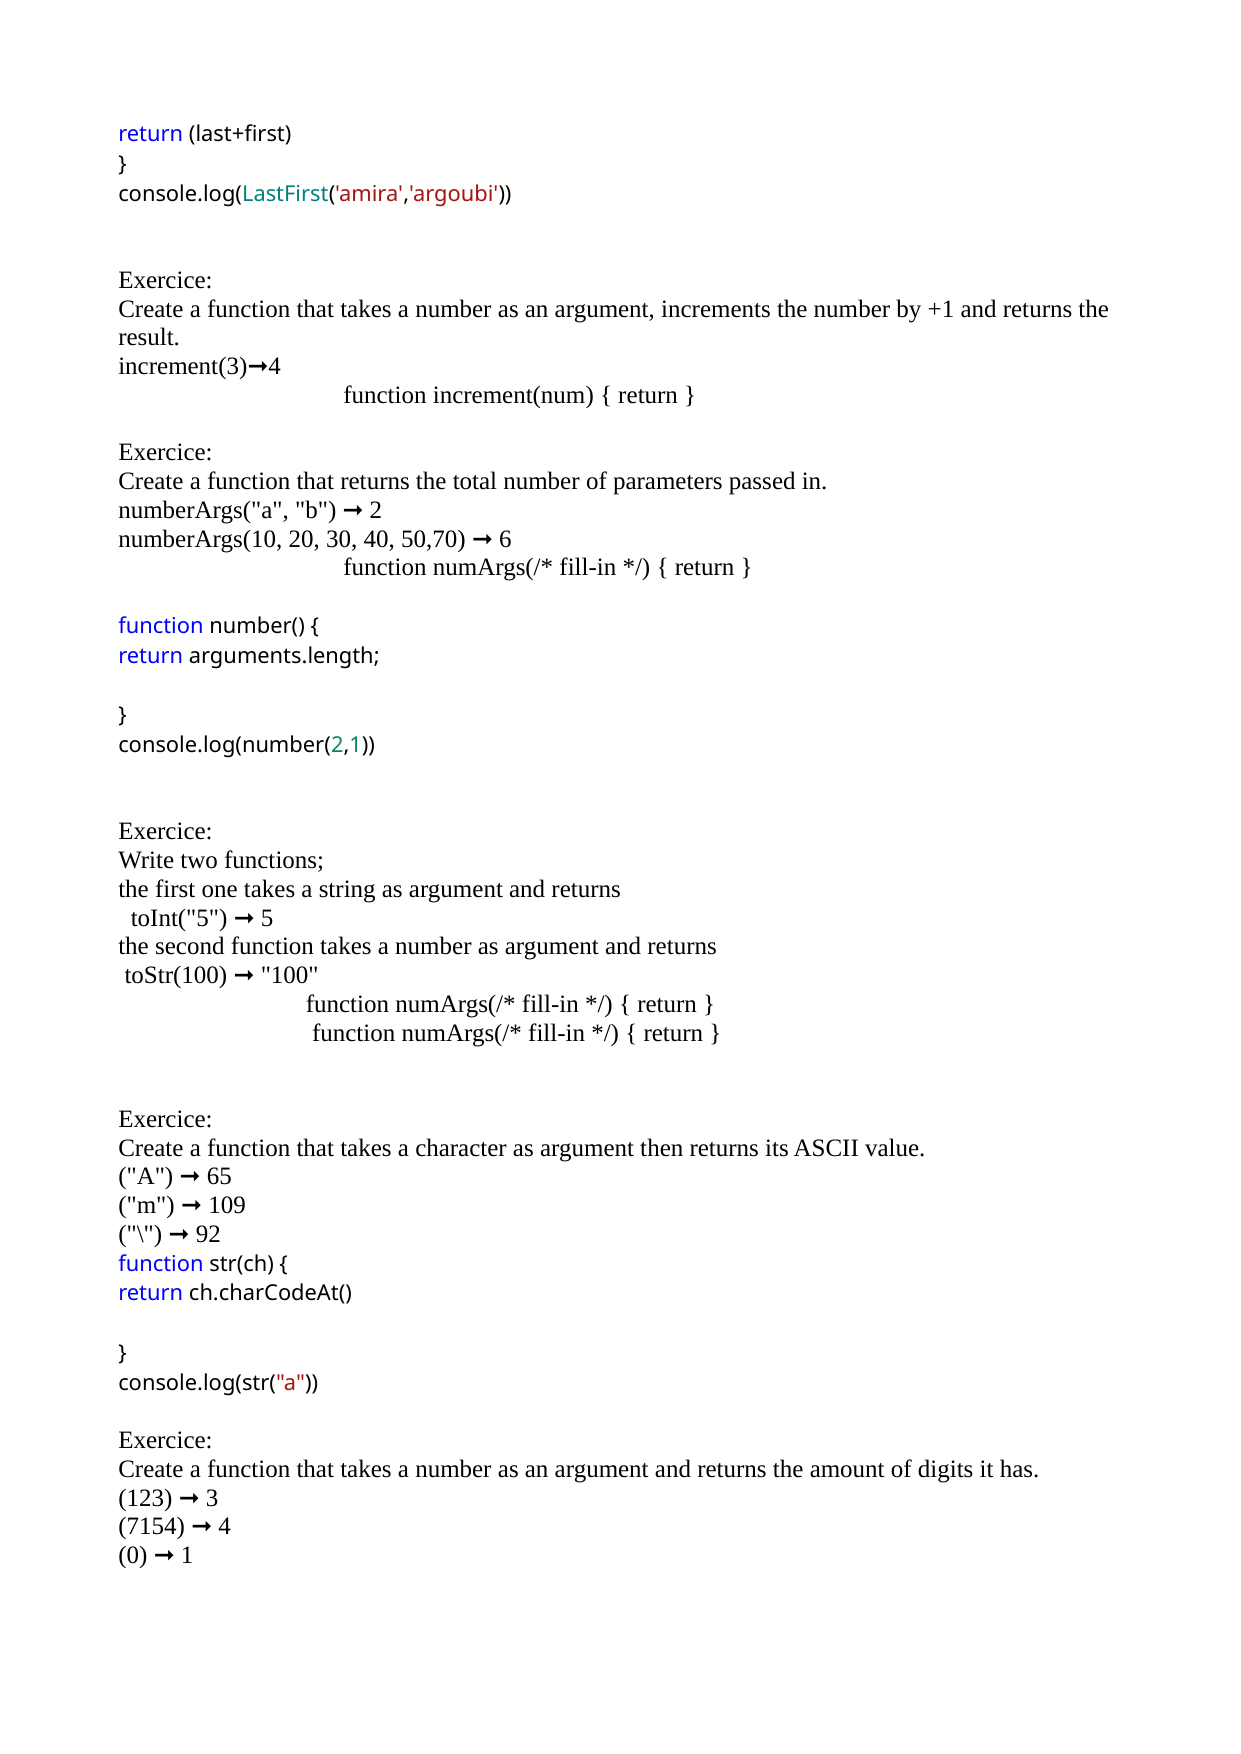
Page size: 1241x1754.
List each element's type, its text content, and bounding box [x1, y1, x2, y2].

text return (last+first) [118, 118, 1122, 148]
text return arguments.length; [118, 640, 1122, 669]
text return ch.charCodeAt() [118, 1277, 1122, 1307]
text Write two functions; [118, 845, 1122, 874]
text numberArgs("a", "b") ➞ 2 [118, 495, 1122, 524]
text Create a function that takes a number as an argument, increments the number by +1 and returns the result. [118, 294, 1122, 351]
text numberArgs(10, 20, 30, 40, 50,70) ➞ 6 [118, 524, 1122, 552]
text function numArgs(/* fill-in */) { return } [118, 989, 1122, 1018]
text function str(ch) { [118, 1248, 1122, 1277]
text console.log(LastFirst('amira','argoubi')) [118, 178, 1122, 207]
text } [118, 148, 1122, 178]
text Exercice: [118, 1104, 1122, 1133]
text Exercice: [118, 265, 1122, 294]
text (123) ➞ 3 [118, 1483, 1122, 1511]
text toInt("5") ➞ 5 [118, 903, 1122, 931]
text ("A") ➞ 65 [118, 1161, 1122, 1190]
text function increment(num) { return } [118, 380, 1122, 409]
text Exercice: [118, 437, 1122, 466]
text } [118, 1337, 1122, 1367]
text the second function takes a number as argument and returns [118, 931, 1122, 960]
text increment(3)➞4 [118, 351, 1122, 380]
text Create a function that takes a number as an argument and returns the amount of digits it has. [118, 1454, 1122, 1483]
text function numArgs(/* fill-in */) { return } [118, 552, 1122, 581]
text } [118, 699, 1122, 729]
text function number() { [118, 610, 1122, 640]
text console.log(str("a")) [118, 1367, 1122, 1396]
text Exercice: [118, 816, 1122, 845]
text (7154) ➞ 4 [118, 1511, 1122, 1540]
text function numArgs(/* fill-in */) { return } [118, 1018, 1122, 1046]
text ("\") ➞ 92 [118, 1219, 1122, 1248]
text toStr(100) ➞ "100" [118, 960, 1122, 989]
text Create a function that returns the total number of parameters passed in. [118, 466, 1122, 495]
text console.log(number(2,1)) [118, 729, 1122, 759]
text (0) ➞ 1 [118, 1540, 1122, 1569]
text Create a function that takes a character as argument then returns its ASCII value. [118, 1133, 1122, 1161]
text ("m") ➞ 109 [118, 1190, 1122, 1219]
text Exercice: [118, 1425, 1122, 1454]
text the first one takes a string as argument and returns [118, 874, 1122, 903]
